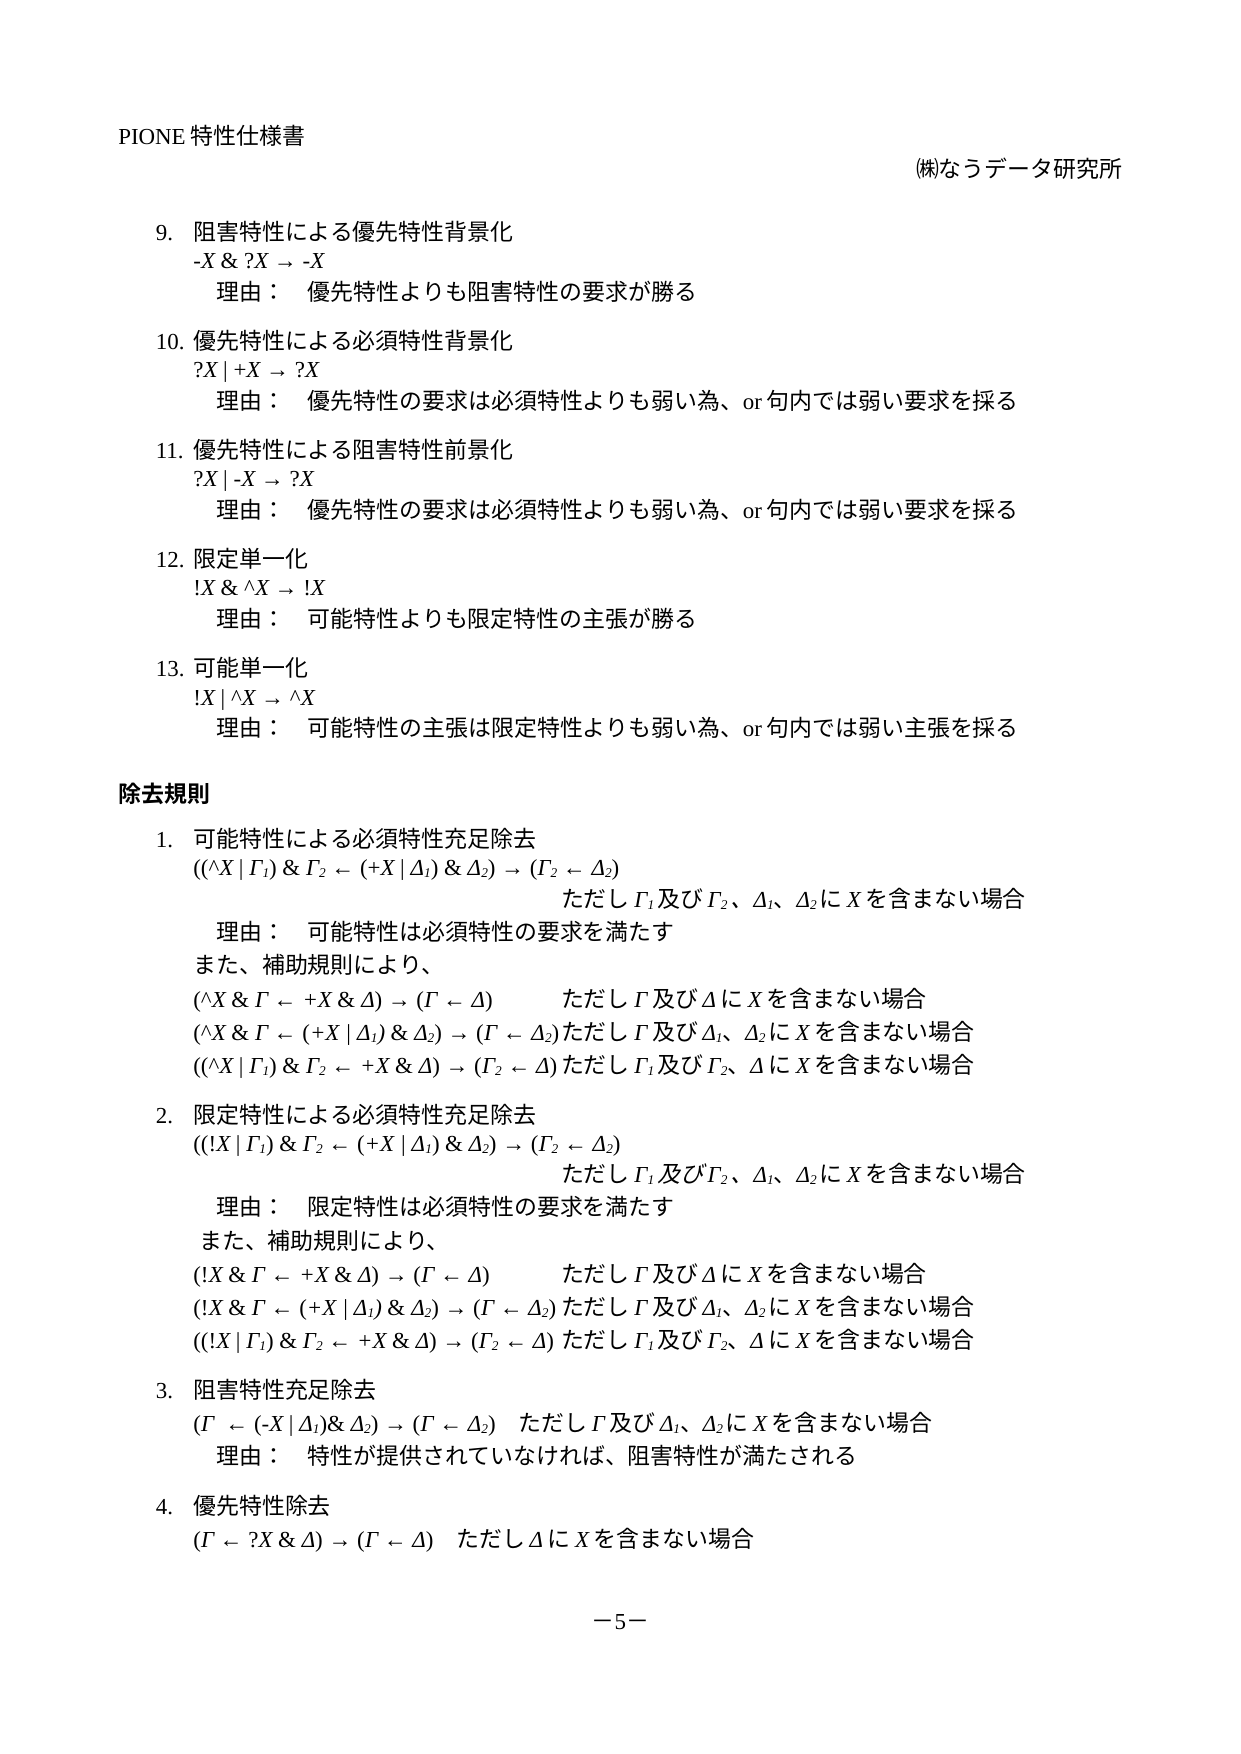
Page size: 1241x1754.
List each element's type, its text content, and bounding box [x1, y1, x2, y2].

list 優先特性除去 (Γ ← ?X & Δ) → (Γ ← Δ) ただしΔにXを含まない場合 [156, 1488, 1122, 1554]
list 優先特性による阻害特性前景化 ?X | -X → ?X 理由： 優先特性の要求は必須特性よりも弱い為、or句内では弱い要求を採る [156, 432, 1122, 525]
list 限定単一化 !X & ^X → !X 理由： 可能特性よりも限定特性の主張が勝る [156, 541, 1122, 634]
list 限定特性による必須特性充足除去 ((!X | Γ1) & Γ2 ← (+X | Δ1) & Δ2) → (Γ2 ← Δ2) ただしΓ1 及びΓ2 、Δ1、Δ2にXを含まない場合 理由： 限定特性は必須特性の要求を満たす また、補助規則により、 (!X & Γ ← +X & Δ) → (Γ ← Δ) ただしΓ及びΔにXを含まない場合 (!X & Γ ← (+X | Δ1) & Δ2) → (Γ ← Δ2) ただしΓ及びΔ1、Δ2にXを含まない場合 ((!X | Γ1) & Γ2 ← +X & Δ) → (Γ2 ← Δ) ただしΓ1 及びΓ2、ΔにXを含まない場合 [156, 1096, 1122, 1355]
list 阻害特性による優先特性背景化 -X & ?X → -X 理由： 優先特性よりも阻害特性の要求が勝る [156, 214, 1122, 307]
list 可能特性による必須特性充足除去 ((^X | Γ1) & Γ2 ← (+X | Δ1) & Δ2) → (Γ2 ← Δ2) ただしΓ1 及びΓ2 、Δ1、Δ2にXを含まない場合 理由： 可能特性は必須特性の要求を満たす また、補助規則により、 (^X & Γ ← +X & Δ) → (Γ ← Δ) ただしΓ及びΔにXを含まない場合 (^X & Γ ← (+X | Δ1) & Δ2) → (Γ ← Δ2) ただしΓ及びΔ1、Δ2にXを含まない場合 ((^X | Γ1) & Γ2 ← +X & Δ) → (Γ2 ← Δ) ただしΓ1 及びΓ2、ΔにXを含まない場合 [156, 821, 1122, 1080]
list 阻害特性充足除去 (Γ ← (-X | Δ1)& Δ2) → (Γ ← Δ2) ただしΓ及びΔ1、Δ2にXを含まない場合 理由： 特性が提供されていなければ、阻害特性が満たされる [156, 1372, 1122, 1471]
list 可能単一化 !X | ^X → ^X 理由： 可能特性の主張は限定特性よりも弱い為、or句内では弱い主張を採る [156, 650, 1122, 743]
list 優先特性による必須特性背景化 ?X | +X → ?X 理由： 優先特性の要求は必須特性よりも弱い為、or句内では弱い要求を採る [156, 323, 1122, 416]
subtitle 除去規則 [118, 776, 1122, 809]
